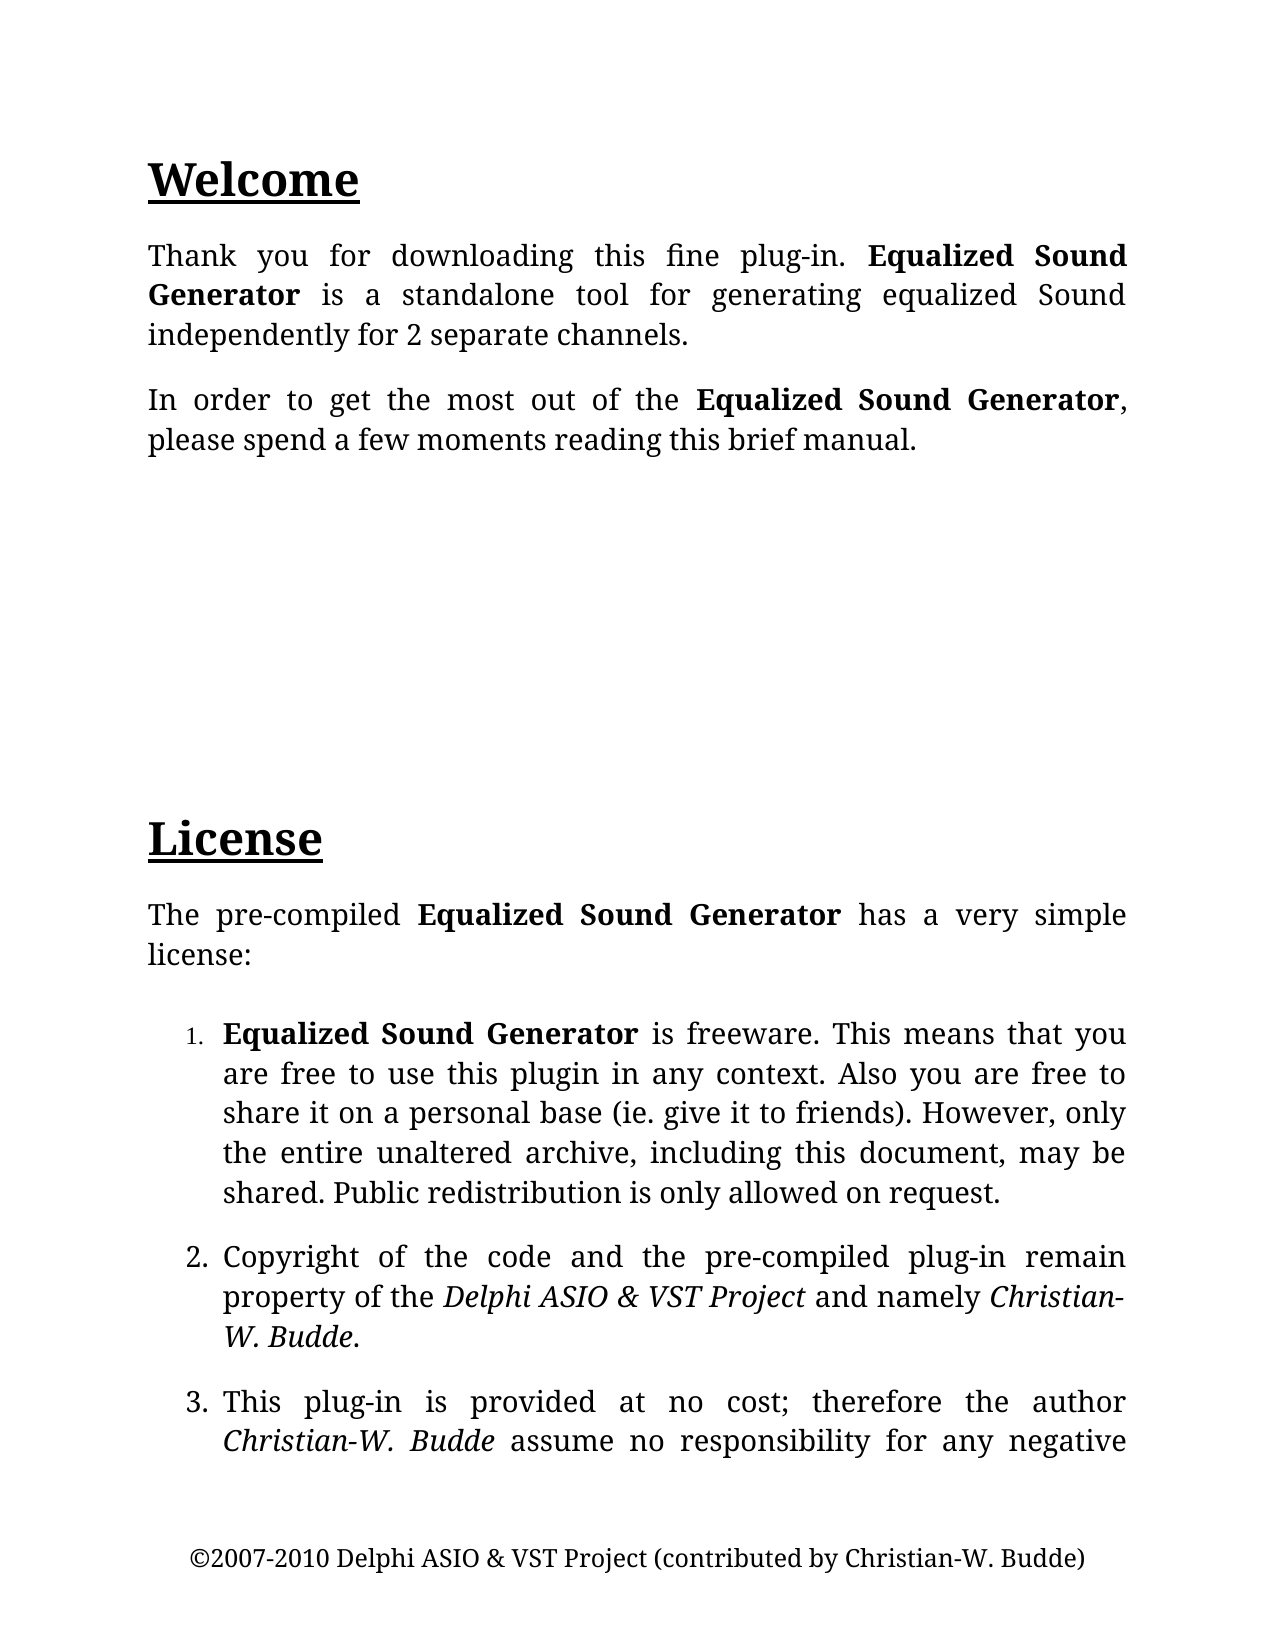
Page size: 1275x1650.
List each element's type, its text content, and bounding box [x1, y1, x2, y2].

text The pre-compiled Equalized Sound Generator has a very simple license: [148, 894, 1127, 974]
list Equalized Sound Generator is freeware. This means that you are free to use this plugin in any context. Also you are free to share it on a personal base (ie. give it to friends). However, only the entire unaltered archive, including this document, may be shared. Public redistribution is only allowed on request. [185, 1013, 1127, 1212]
list This plug-in is provided at no cost; therefore the author Christian-W. Budde assume no responsibility for any negative [185, 1381, 1127, 1460]
list Copyright of the code and the pre-compiled plug-in remain property of the Delphi ASIO & VST Project and namely Christian-W. Budde. [185, 1237, 1127, 1356]
subtitle Welcome [148, 148, 1127, 210]
text Thank you for downloading this fine plug-in. Equalized Sound Generator is a standalone tool for generating equalized Sound independently for 2 separate channels. [148, 235, 1127, 354]
subtitle License [148, 807, 1127, 869]
text In order to get the most out of the Equalized Sound Generator, please spend a few moments reading this brief manual. [148, 379, 1127, 458]
